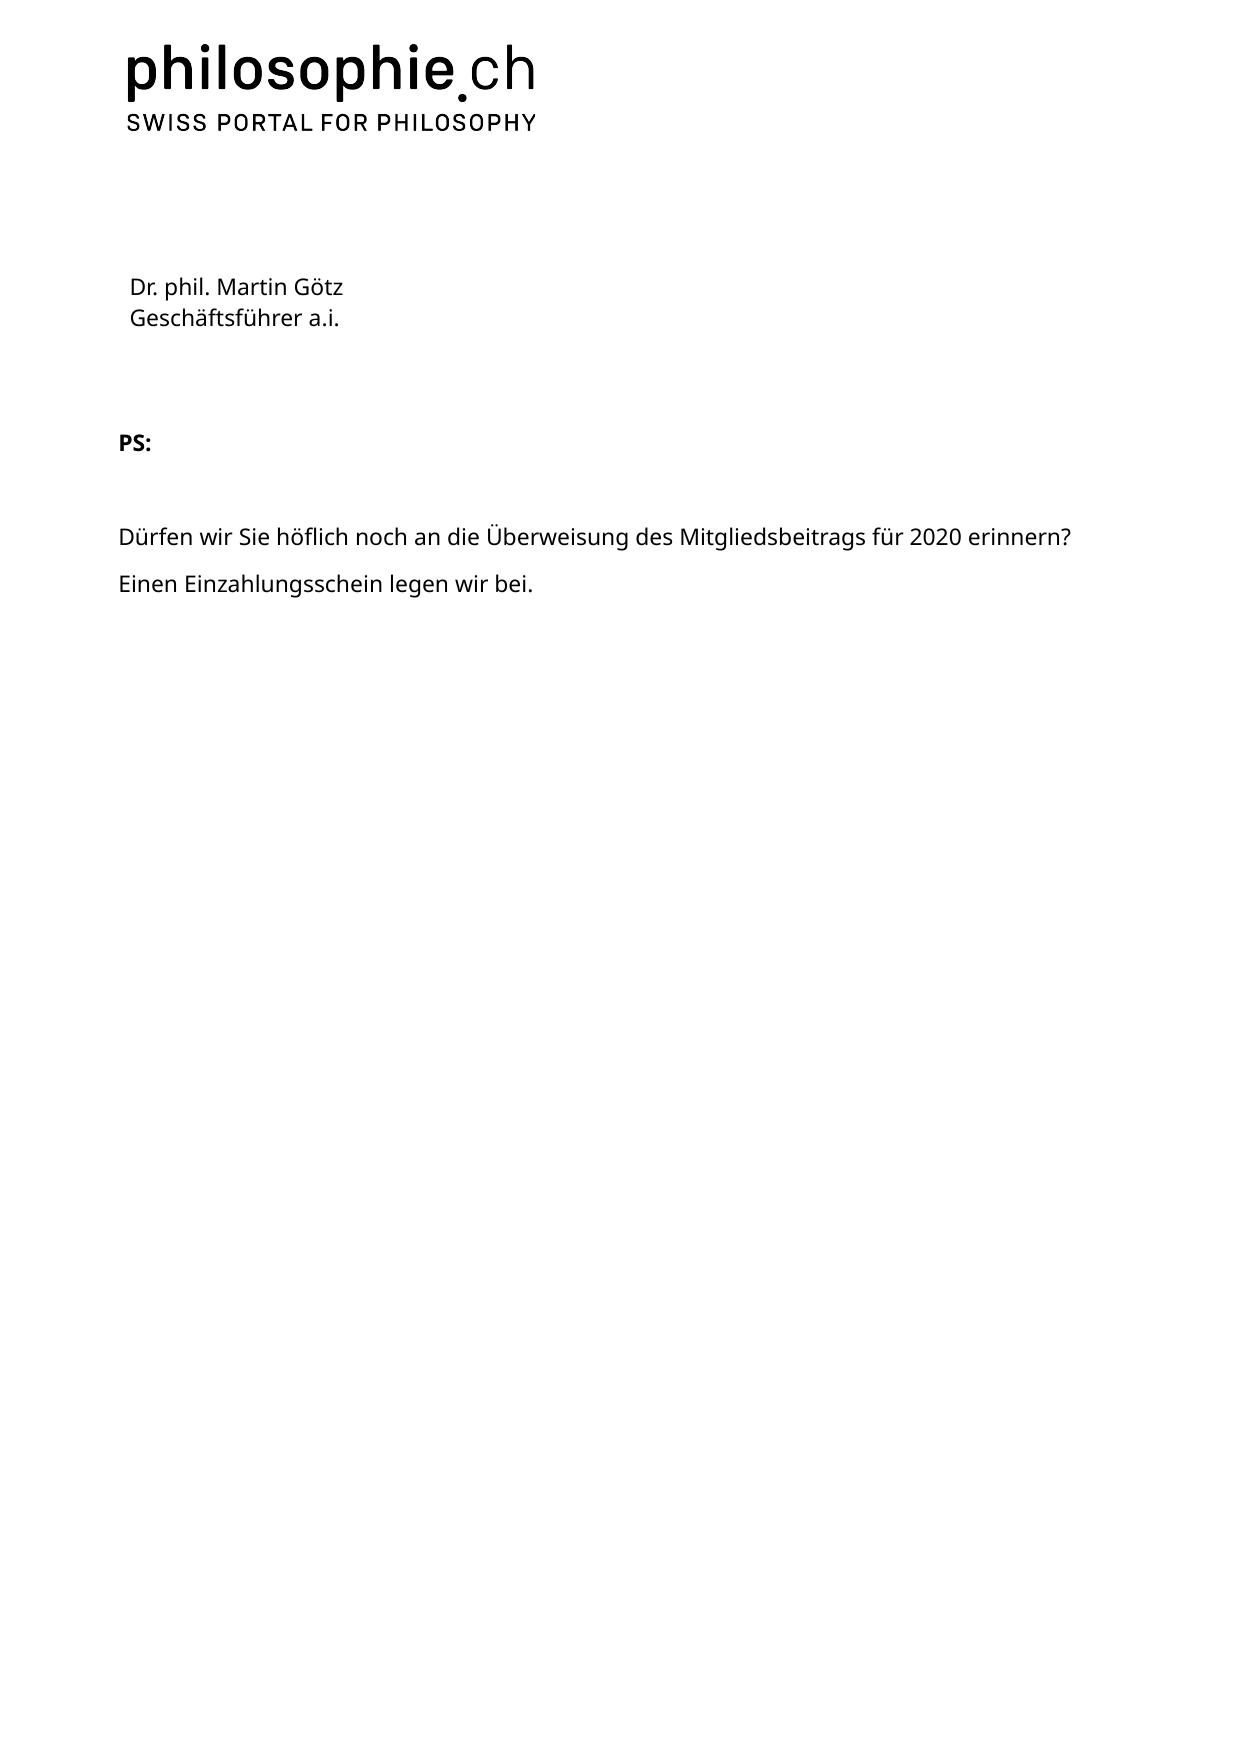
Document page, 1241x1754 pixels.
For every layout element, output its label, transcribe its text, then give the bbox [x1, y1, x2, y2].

text Dürfen wir Sie höflich noch an die Überweisung des Mitgliedsbeitrags für 2020 erinnern? [118, 521, 1122, 552]
table_cell Geschäftsführer a.i. [118, 302, 1121, 333]
picture [127, 44, 535, 131]
text PS: [118, 427, 1122, 458]
text Einen Einzahlungsschein legen wir bei. [118, 568, 1122, 599]
table_header Dr. phil. Martin Götz [118, 271, 714, 302]
